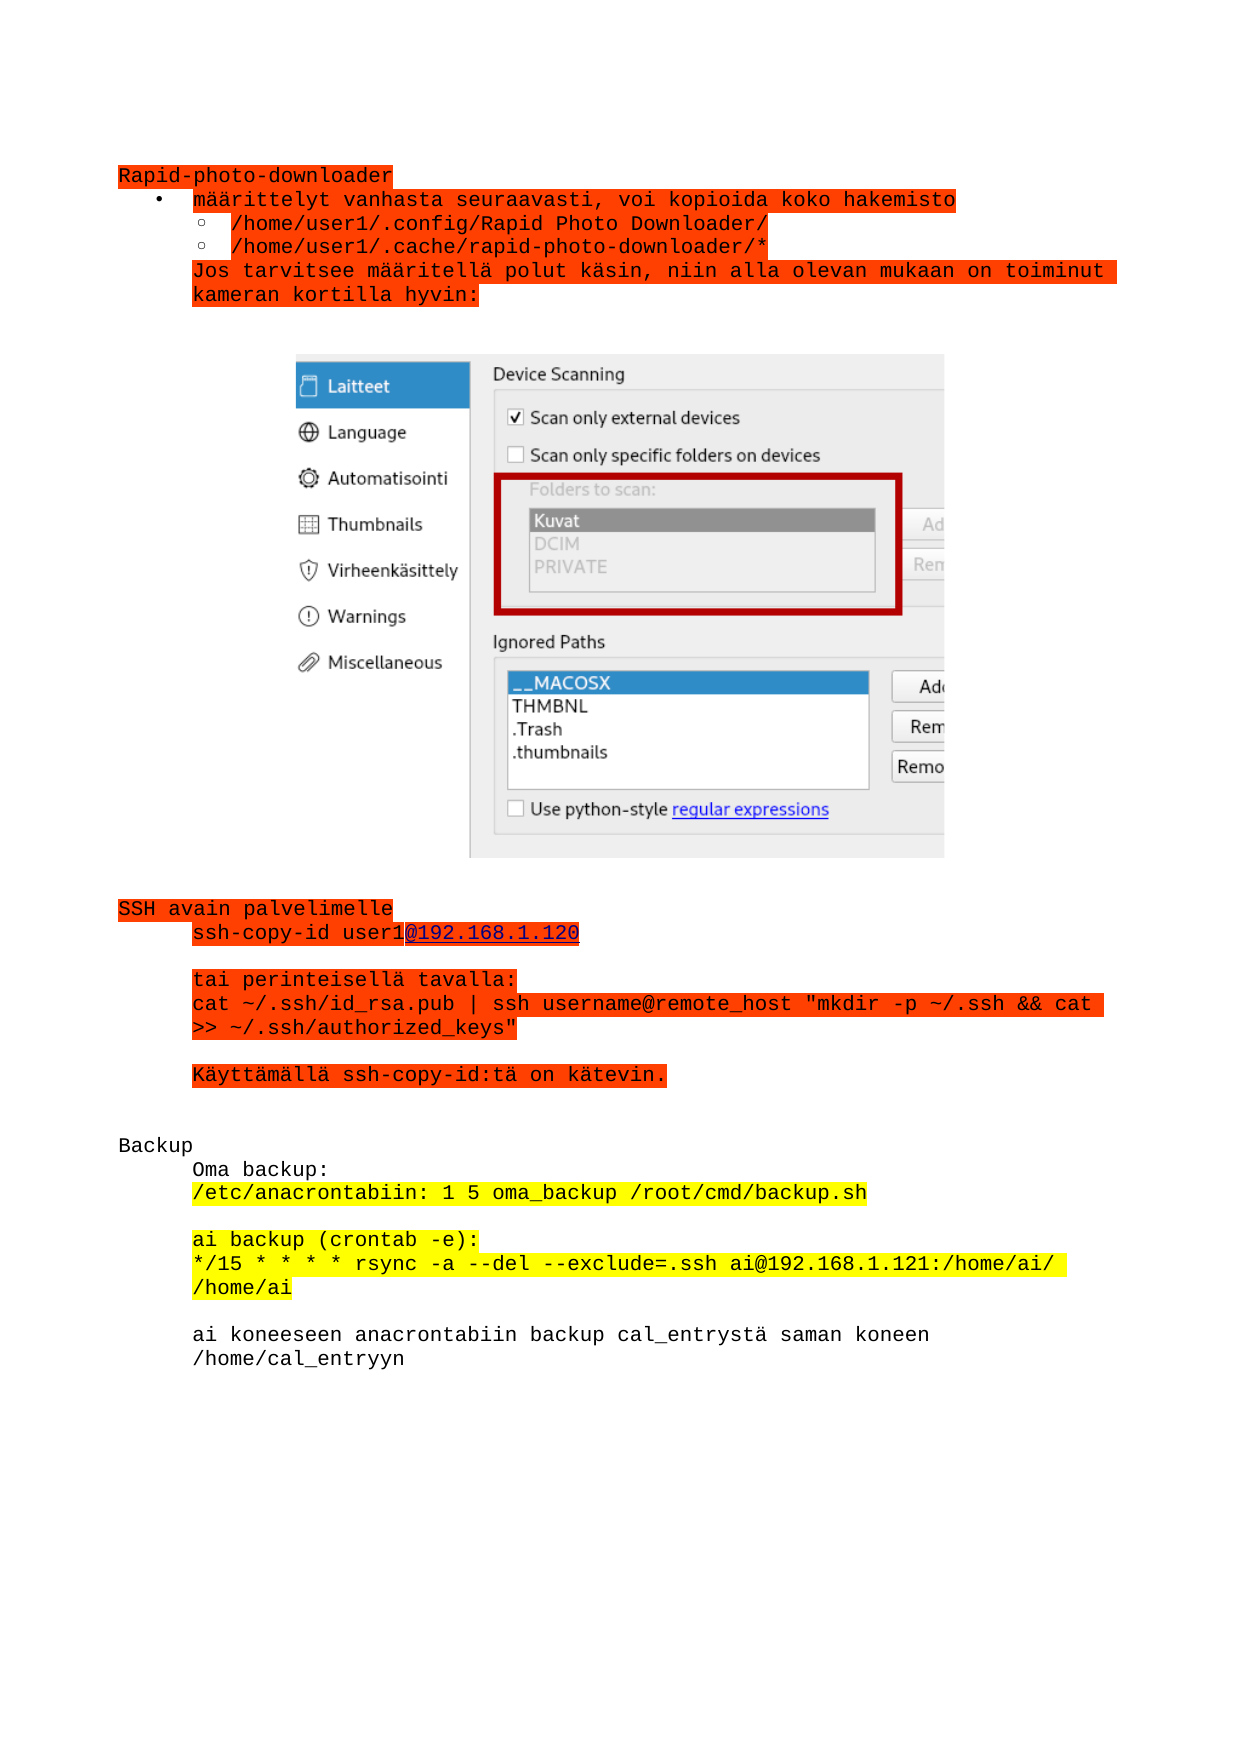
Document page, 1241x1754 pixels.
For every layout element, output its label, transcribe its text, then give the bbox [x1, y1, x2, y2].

text Jos tarvitsee määritellä polut käsin, niin alla olevan mukaan on toiminut kameran kortilla hyvin: [192, 260, 1122, 307]
picture [295, 354, 945, 858]
text ai backup (crontab -e): [192, 1229, 1122, 1253]
text Rapid-photo-downloader [118, 165, 1122, 189]
list /home/user1/.cache/rapid-photo-downloader/* [193, 236, 1122, 260]
text /etc/anacrontabiin: 1 5 oma_backup /root/cmd/backup.sh [192, 1182, 1122, 1206]
list määrittelyt vanhasta seuraavasti, voi kopioida koko hakemisto [156, 189, 1122, 213]
text ssh-copy-id user1@192.168.1.120 [192, 922, 1122, 946]
text ai koneeseen anacrontabiin backup cal_entrystä saman koneen /home/cal_entryyn [192, 1324, 1122, 1371]
text Backup [118, 1135, 1122, 1158]
list /home/user1/.config/Rapid Photo Downloader/ [193, 213, 1122, 236]
text cat ~/.ssh/id_rsa.pub | ssh username@remote_host "mkdir -p ~/.ssh && cat >> ~/.ssh/authorized_keys" [192, 993, 1122, 1040]
text SSH avain palvelimelle [118, 898, 1122, 922]
text Oma backup: [192, 1158, 1122, 1182]
text */15 * * * * rsync -a --del --exclude=.ssh ai@192.168.1.121:/home/ai/ /home/ai [192, 1253, 1122, 1300]
text Käyttämällä ssh-copy-id:tä on kätevin. [192, 1064, 1122, 1088]
text tai perinteisellä tavalla: [192, 969, 1122, 993]
